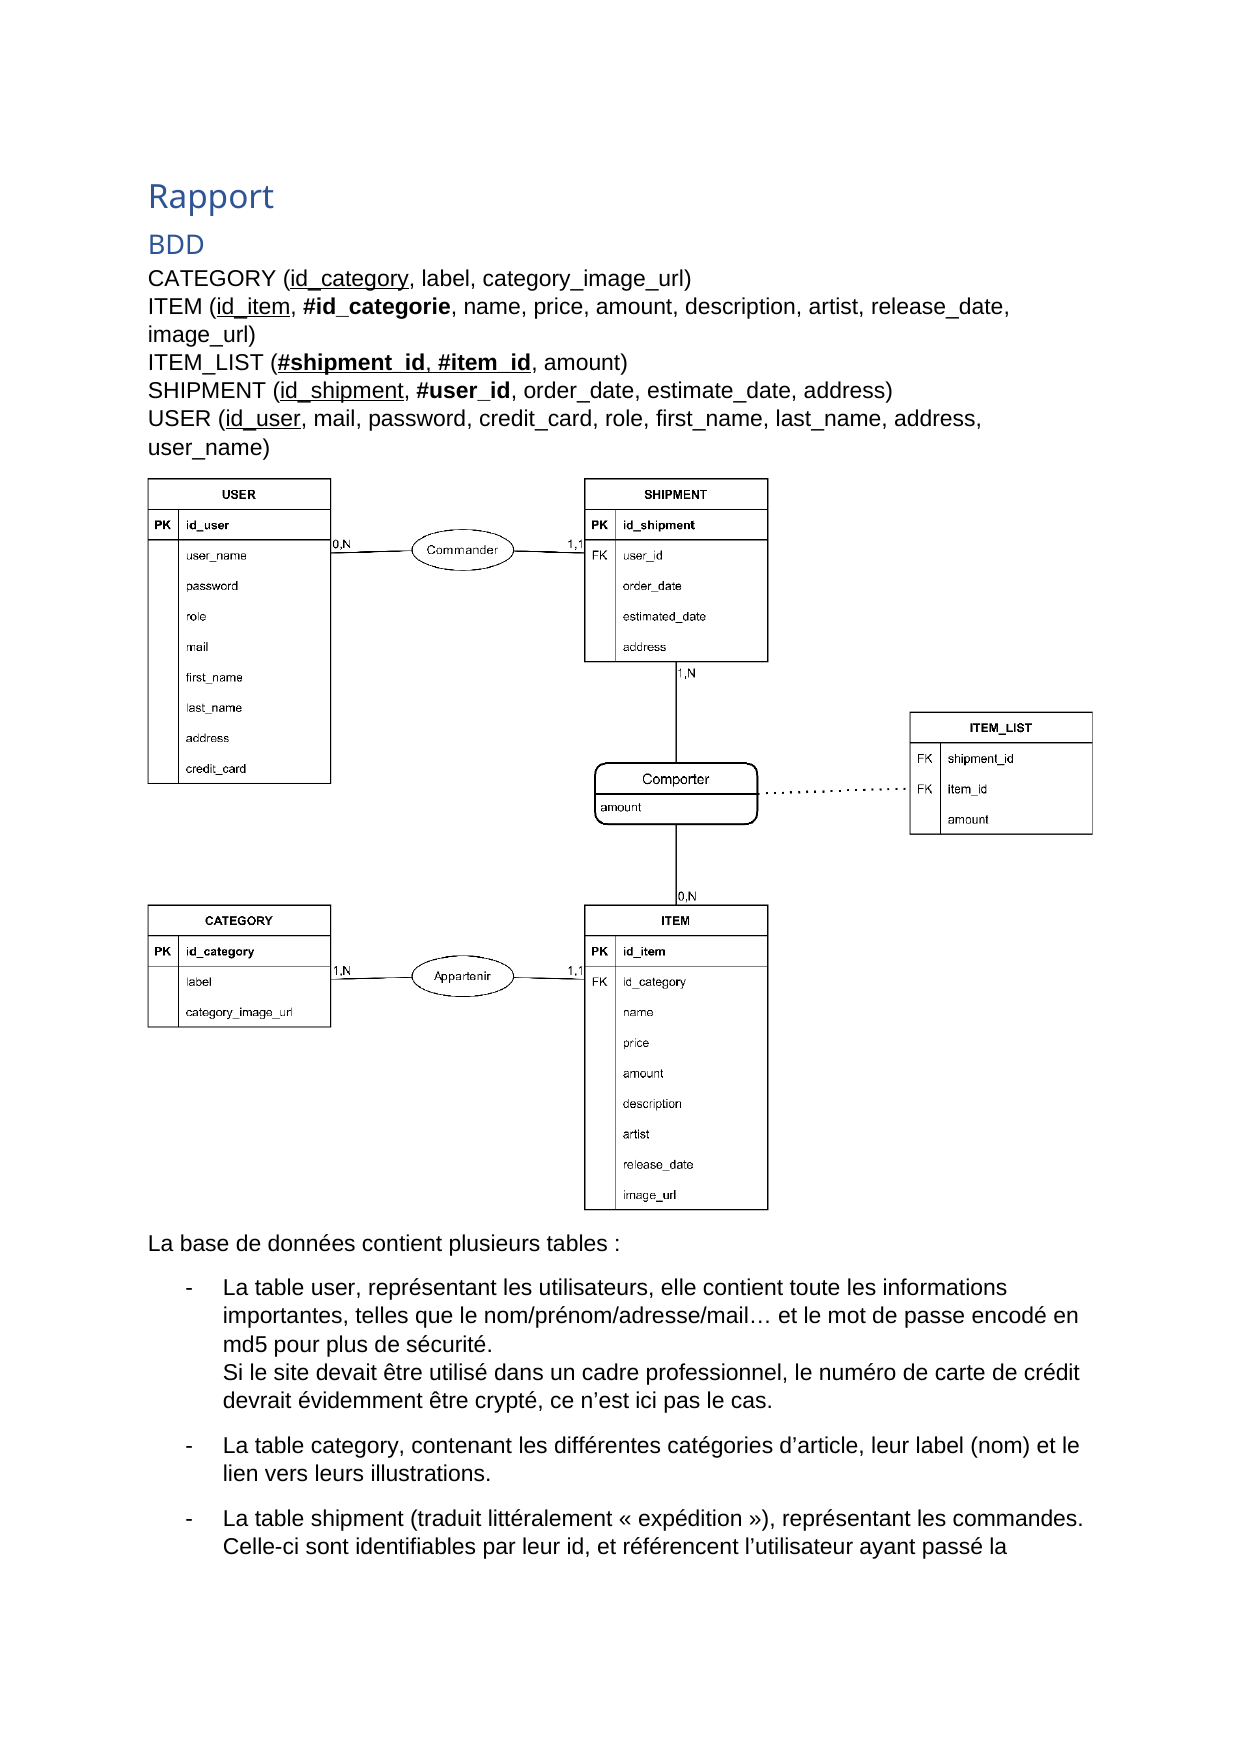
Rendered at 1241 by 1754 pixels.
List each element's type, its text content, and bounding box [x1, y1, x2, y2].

list La table shipment (traduit littéralement « expédition »), représentant les commandes. Celle-ci sont identifiables par leur id, et référencent l’utilisateur ayant passé la [185, 1504, 1093, 1559]
list La table user, représentant les utilisateurs, elle contient toute les informations importantes, telles que le nom/prénom/adresse/mail… et le mot de passe encodé en md5 pour plus de sécurité. Si le site devait être utilisé dans un cadre professionnel, le numéro de carte de crédit devrait évidemment être crypté, ce n’est ici pas le cas. [185, 1274, 1093, 1413]
list La table category, contenant les différentes catégories d’article, leur label (nom) et le lien vers leurs illustrations. [185, 1432, 1093, 1486]
subtitle BDD [148, 225, 1093, 262]
text La base de données contient plusieurs tables : [148, 1229, 1093, 1256]
text CATEGORY (id_category, label, category_image_url) ITEM (id_item, #id_categorie, name, price, amount, description, artist, release_date, image_url) ITEM_LIST (#shipment_id, #item_id, amount) SHIPMENT (id_shipment, #user_id, order_date, estimate_date, address) USER (id_user, mail, password, credit_card, role, first_name, last_name, address, user_name) [148, 265, 1093, 460]
subtitle Rapport [148, 173, 1093, 218]
